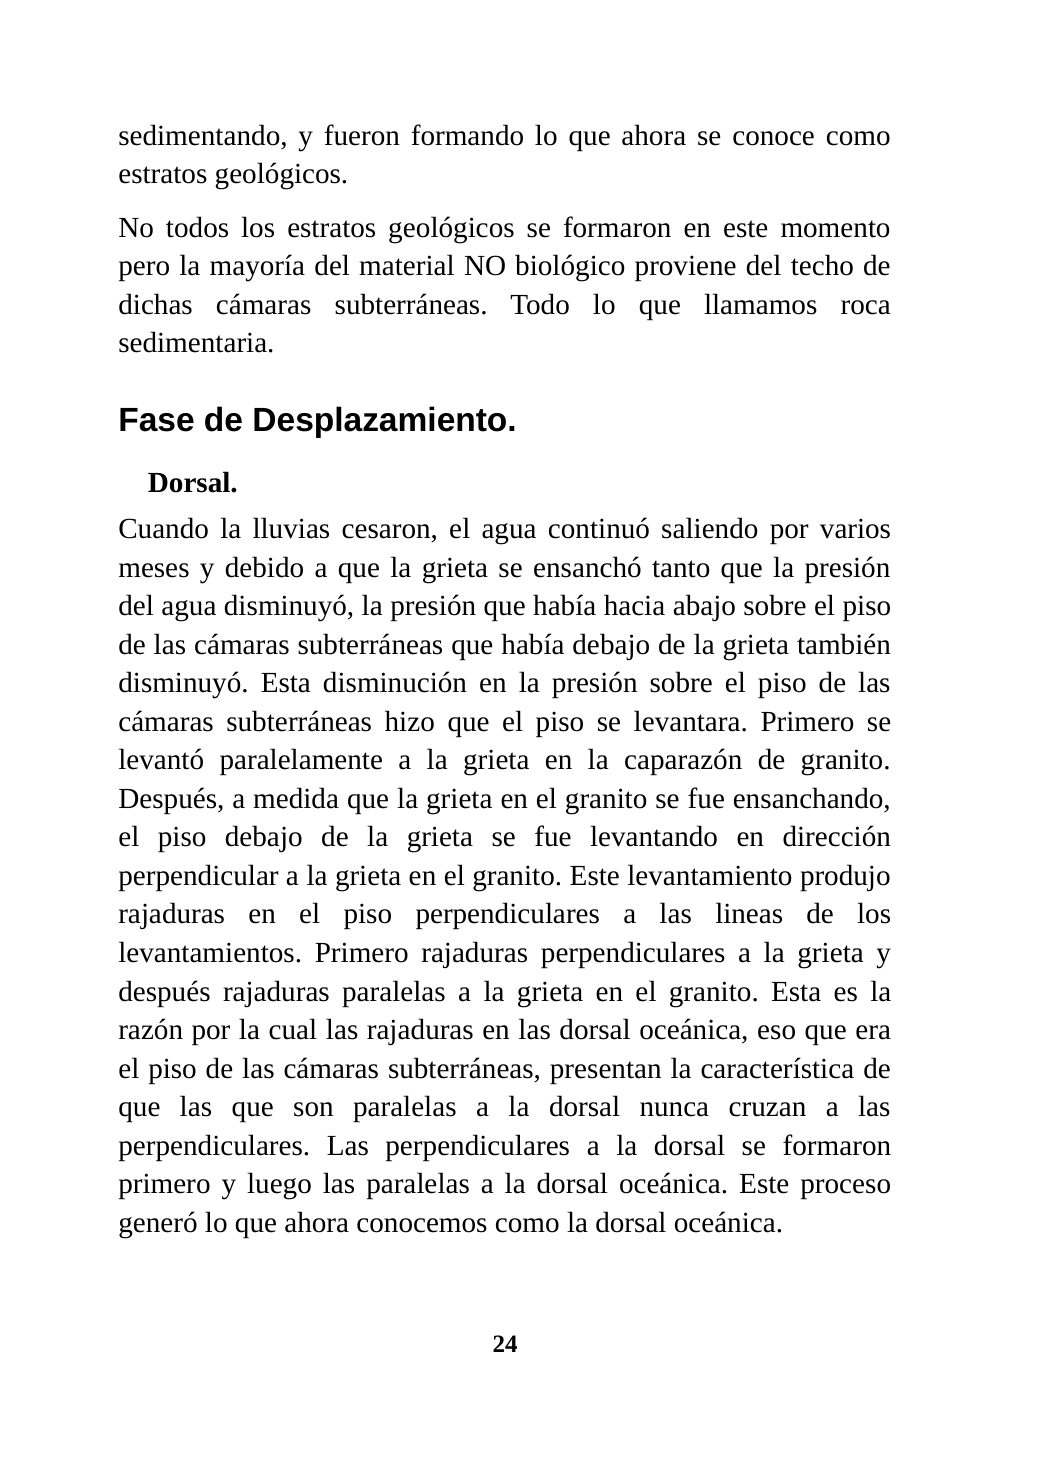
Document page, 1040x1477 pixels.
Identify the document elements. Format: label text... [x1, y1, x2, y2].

text No todos los estratos geológicos se formaron en este momento pero la mayoría del material NO biológico proviene del techo de dichas cámaras subterráneas. Todo lo que llamamos roca sedimentaria. [118, 210, 892, 359]
text Cuando la lluvias cesaron, el agua continuó saliendo por varios meses y debido a que la grieta se ensanchó tanto que la presión del agua disminuyó, la presión que había hacia abajo sobre el piso de las cámaras subterráneas que había debajo de la grieta también disminuyó. Esta disminución en la presión sobre el piso de las cámaras subterráneas hizo que el piso se levantara. Primero se levantó paralelamente a la grieta en la caparazón de granito. Después, a medida que la grieta en el granito se fue ensanchando, el piso debajo de la grieta se fue levantando en dirección perpendicular a la grieta en el granito. Este levantamiento produjo rajaduras en el piso perpendiculares a las lineas de los levantamientos. Primero rajaduras perpendiculares a la grieta y después rajaduras paralelas a la grieta en el granito. Esta es la razón por la cual las rajaduras en las dorsal oceánica, eso que era el piso de las cámaras subterráneas, presentan la característica de que las que son paralelas a la dorsal nunca cruzan a las perpendiculares. Las perpendiculares a la dorsal se formaron primero y luego las paralelas a la dorsal oceánica. Este proceso generó lo que ahora conocemos como la dorsal oceánica. [118, 511, 892, 1238]
subtitle Fase de Desplazamiento. [118, 399, 892, 438]
text sedimentando, y fueron formando lo que ahora se conoce como estratos geológicos. [118, 118, 892, 190]
subtitle Dorsal. [148, 465, 892, 499]
